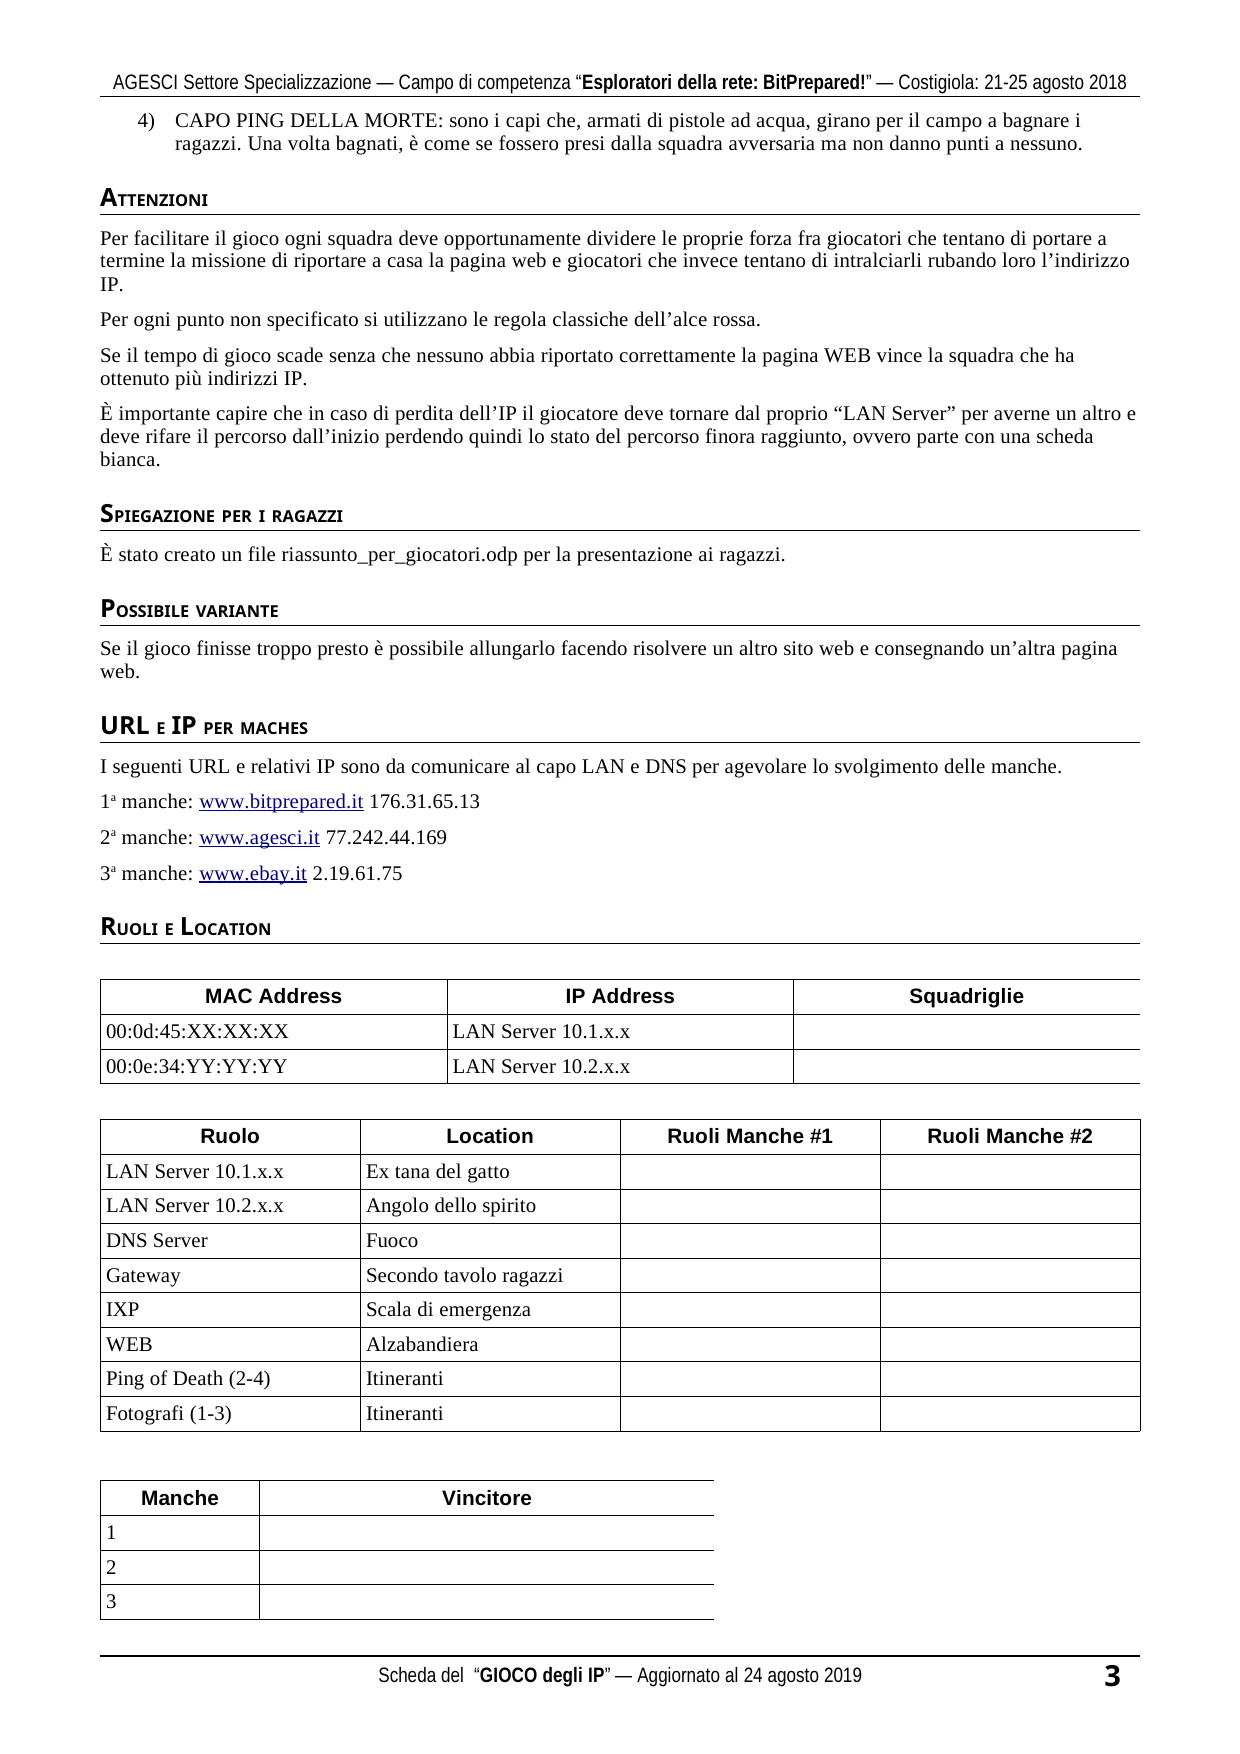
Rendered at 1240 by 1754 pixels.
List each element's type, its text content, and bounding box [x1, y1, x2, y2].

table_cell Scala di emergenza [361, 1293, 620, 1327]
subtitle Possibile variante [100, 591, 1140, 625]
table_header Squadriglie [794, 980, 1140, 1014]
table_cell Itineranti [361, 1362, 620, 1396]
table_cell [881, 1362, 1140, 1396]
table_header Location [361, 1120, 620, 1154]
table_cell [621, 1259, 880, 1292]
table_cell [794, 1015, 1140, 1049]
table_cell LAN Server 10.2.x.x [101, 1190, 360, 1223]
text Se il gioco finisse troppo presto è possibile allungarlo facendo risolvere un altro sito web e consegnando un’altra pagina web. [100, 637, 1140, 683]
table_cell [260, 1516, 714, 1550]
table_cell [260, 1551, 714, 1584]
table_cell [621, 1328, 880, 1361]
table_cell [260, 1585, 714, 1619]
table_cell Alzabandiera [361, 1328, 620, 1361]
table_cell 00:0e:34:YY:YY:YY [101, 1050, 447, 1083]
table_cell 3 [101, 1585, 259, 1619]
table_cell [881, 1259, 1140, 1292]
text Per facilitare il gioco ogni squadra deve opportunamente dividere le proprie forza fra giocatori che tentano di portare a termine la missione di riportare a casa la pagina web e giocatori che invece tentano di intralciarli rubando loro l’indirizzo IP. [100, 226, 1140, 295]
table_cell Gateway [101, 1259, 360, 1292]
table_cell Fotografi (1-3) [101, 1397, 360, 1431]
table_cell [794, 1050, 1140, 1083]
table_cell [881, 1328, 1140, 1361]
text 1a manche: www.bitprepared.it 176.31.65.13 [100, 790, 1140, 813]
text È importante capire che in caso di perdita dell’IP il giocatore deve tornare dal proprio “LAN Server” per averne un altro e deve rifare il percorso dall’inizio perdendo quindi lo stato del percorso finora raggiunto, ovvero parte con una scheda bianca. [100, 402, 1140, 471]
table_header IP Address [448, 980, 793, 1014]
table_header Ruolo [101, 1120, 360, 1154]
table_cell Itineranti [361, 1397, 620, 1431]
list CAPO PING DELLA MORTE: sono i capi che, armati di pistole ad acqua, girano per il campo a bagnare i ragazzi. Una volta bagnati, è come se fossero presi dalla squadra avversaria ma non danno punti a nessuno. [137, 109, 1140, 155]
subtitle Spiegazione per i ragazzi [100, 496, 1140, 530]
table_cell 00:0d:45:XX:XX:XX [101, 1015, 447, 1049]
subtitle Ruoli e Location [100, 909, 1140, 943]
table_cell [621, 1397, 880, 1431]
table_cell [881, 1155, 1140, 1189]
table_cell [621, 1224, 880, 1258]
table_header Ruoli Manche #2 [881, 1120, 1140, 1154]
table_cell [881, 1224, 1140, 1258]
table_cell 2 [101, 1551, 259, 1584]
table_cell [881, 1190, 1140, 1223]
table_cell LAN Server 10.1.x.x [101, 1155, 360, 1189]
table_cell Angolo dello spirito [361, 1190, 620, 1223]
table_cell [621, 1293, 880, 1327]
table_header Ruoli Manche #1 [621, 1120, 880, 1154]
table_cell Fuoco [361, 1224, 620, 1258]
table_header Manche [101, 1481, 259, 1515]
text 3a manche: www.ebay.it 2.19.61.75 [100, 861, 1140, 884]
table_header MAC Address [101, 980, 447, 1014]
table_cell Ex tana del gatto [361, 1155, 620, 1189]
table_cell Ping of Death (2-4) [101, 1362, 360, 1396]
table_cell LAN Server 10.2.x.x [448, 1050, 793, 1083]
table_cell [881, 1293, 1140, 1327]
table_cell LAN Server 10.1.x.x [448, 1015, 793, 1049]
text I seguenti URL e relativi IP sono da comunicare al capo LAN e DNS per agevolare lo svolgimento delle manche. [100, 755, 1140, 778]
table_cell DNS Server [101, 1224, 360, 1258]
text Per ogni punto non specificato si utilizzano le regola classiche dell’alce rossa. [100, 308, 1140, 331]
table_cell [621, 1190, 880, 1223]
table_cell 1 [101, 1516, 259, 1550]
table_cell [621, 1155, 880, 1189]
table_header Vincitore [260, 1481, 714, 1515]
table_cell IXP [101, 1293, 360, 1327]
subtitle Attenzioni [100, 180, 1140, 214]
text È stato creato un file riassunto_per_giocatori.odp per la presentazione ai ragazzi. [100, 543, 1140, 566]
table_cell Secondo tavolo ragazzi [361, 1259, 620, 1292]
table_cell [881, 1397, 1140, 1431]
subtitle URL e IP per maches [100, 708, 1140, 742]
table_cell [621, 1362, 880, 1396]
text Se il tempo di gioco scade senza che nessuno abbia riportato correttamente la pagina WEB vince la squadra che ha ottenuto più indirizzi IP. [100, 343, 1140, 389]
text 2a manche: www.agesci.it 77.242.44.169 [100, 826, 1140, 849]
table_cell WEB [101, 1328, 360, 1361]
